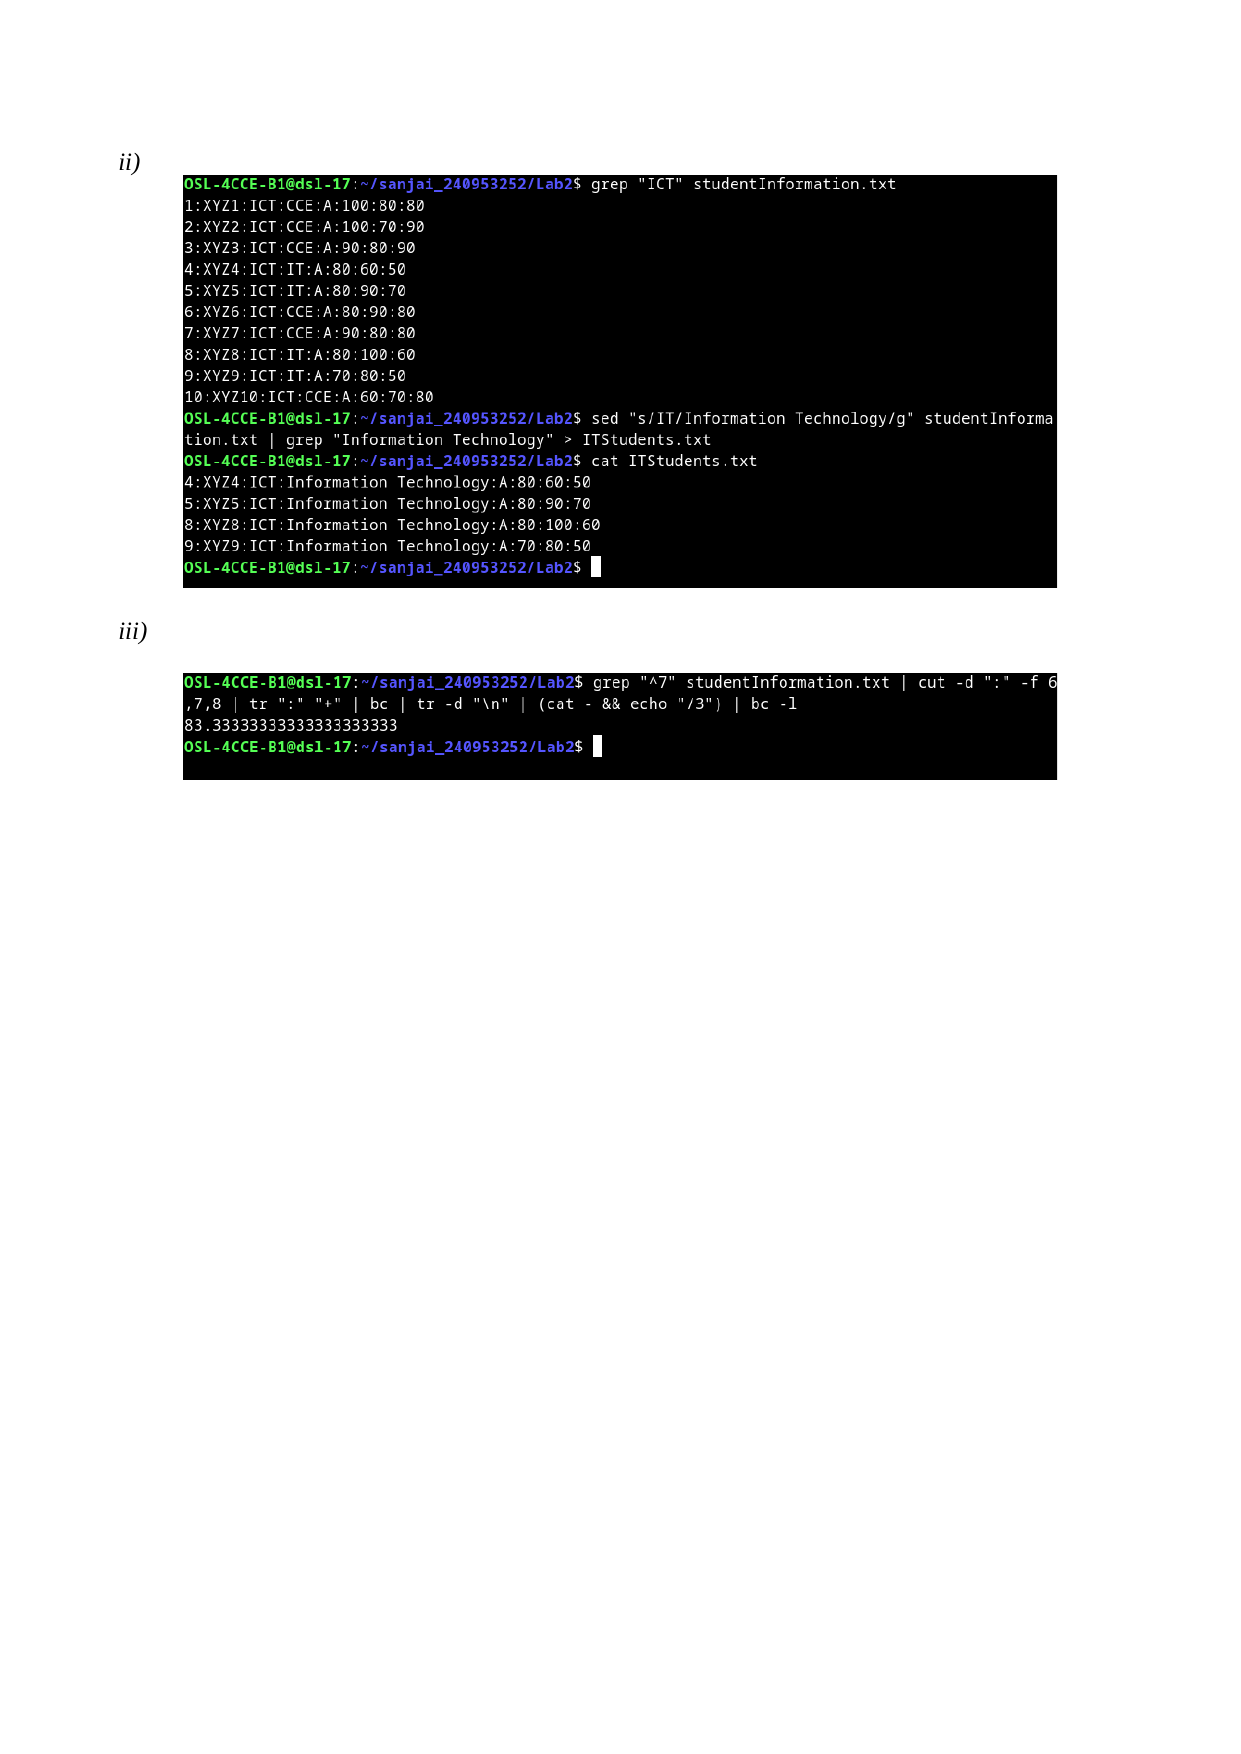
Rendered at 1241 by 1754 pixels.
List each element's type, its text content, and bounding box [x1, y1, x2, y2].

picture [183, 175, 1058, 588]
text iii) [118, 176, 992, 645]
picture [183, 673, 1058, 780]
text ii) [118, 147, 992, 176]
